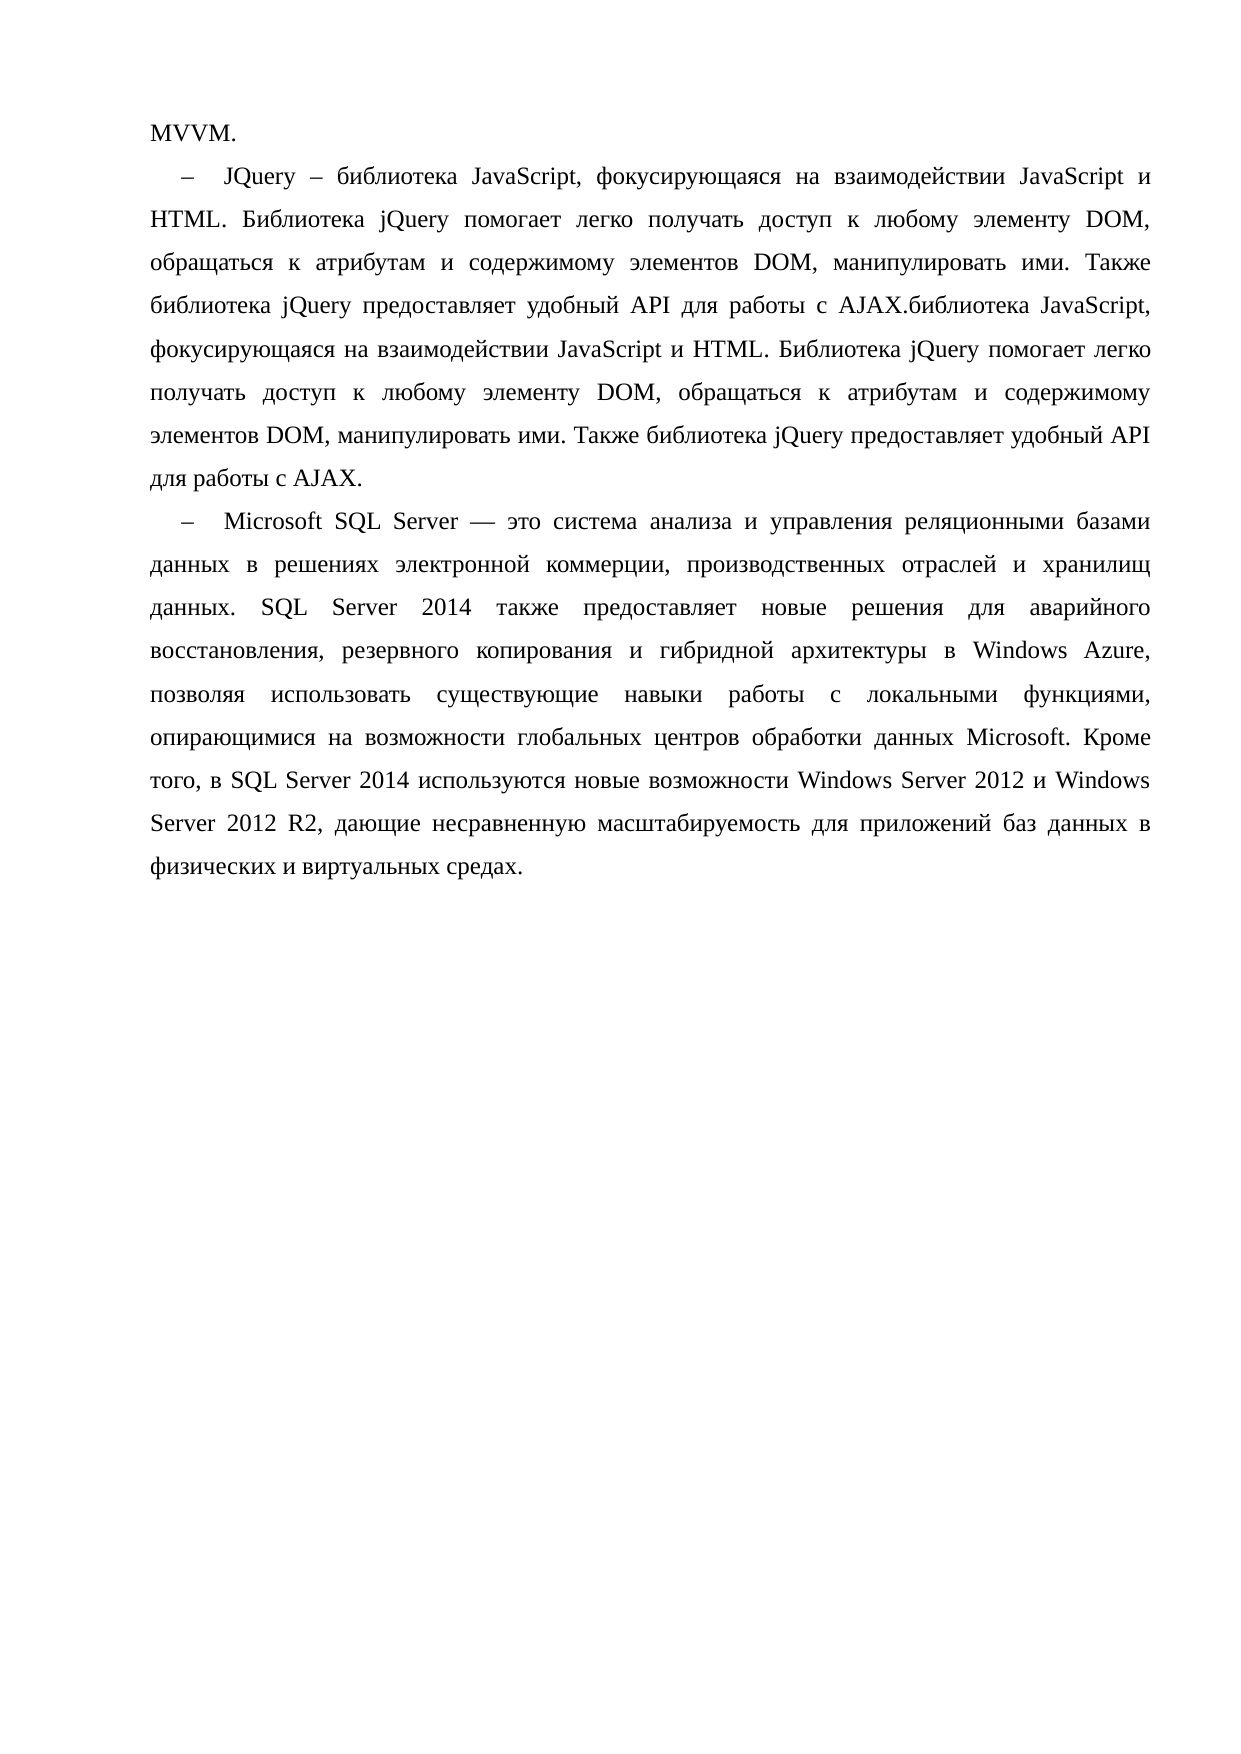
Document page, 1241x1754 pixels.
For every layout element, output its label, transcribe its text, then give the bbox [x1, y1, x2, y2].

list Microsoft SQL Server — это система анализа и управления реляционными базами данных в решениях электронной коммерции, производственных отраслей и хранилищ данных. SQL Server 2014 также предоставляет новые решения для аварийного восстановления, резервного копирования и гибридной архитектуры в Windows Azure, позволяя использовать существующие навыки работы с локальными функциями, опирающимися на возможности глобальных центров обработки данных Microsoft. Кроме того, в SQL Server 2014 используются новые возможности Windows Server 2012 и Windows Server 2012 R2, дающие несравненную масштабируемость для приложений баз данных в физических и виртуальных средах. [150, 506, 1152, 880]
list MVVM. [150, 118, 1152, 147]
list JQuery – библиотека JavaScript, фокусирующаяся на взаимодействии JavaScript и HTML. Библиотека jQuery помогает легко получать доступ к любому элементу DOM, обращаться к атрибутам и содержимому элементов DOM, манипулировать ими. Также библиотека jQuery предоставляет удобный API для работы с AJAX.библиотека JavaScript, фокусирующаяся на взаимодействии JavaScript и HTML. Библиотека jQuery помогает легко получать доступ к любому элементу DOM, обращаться к атрибутам и содержимому элементов DOM, манипулировать ими. Также библиотека jQuery предоставляет удобный API для работы с AJAX. [150, 161, 1152, 492]
